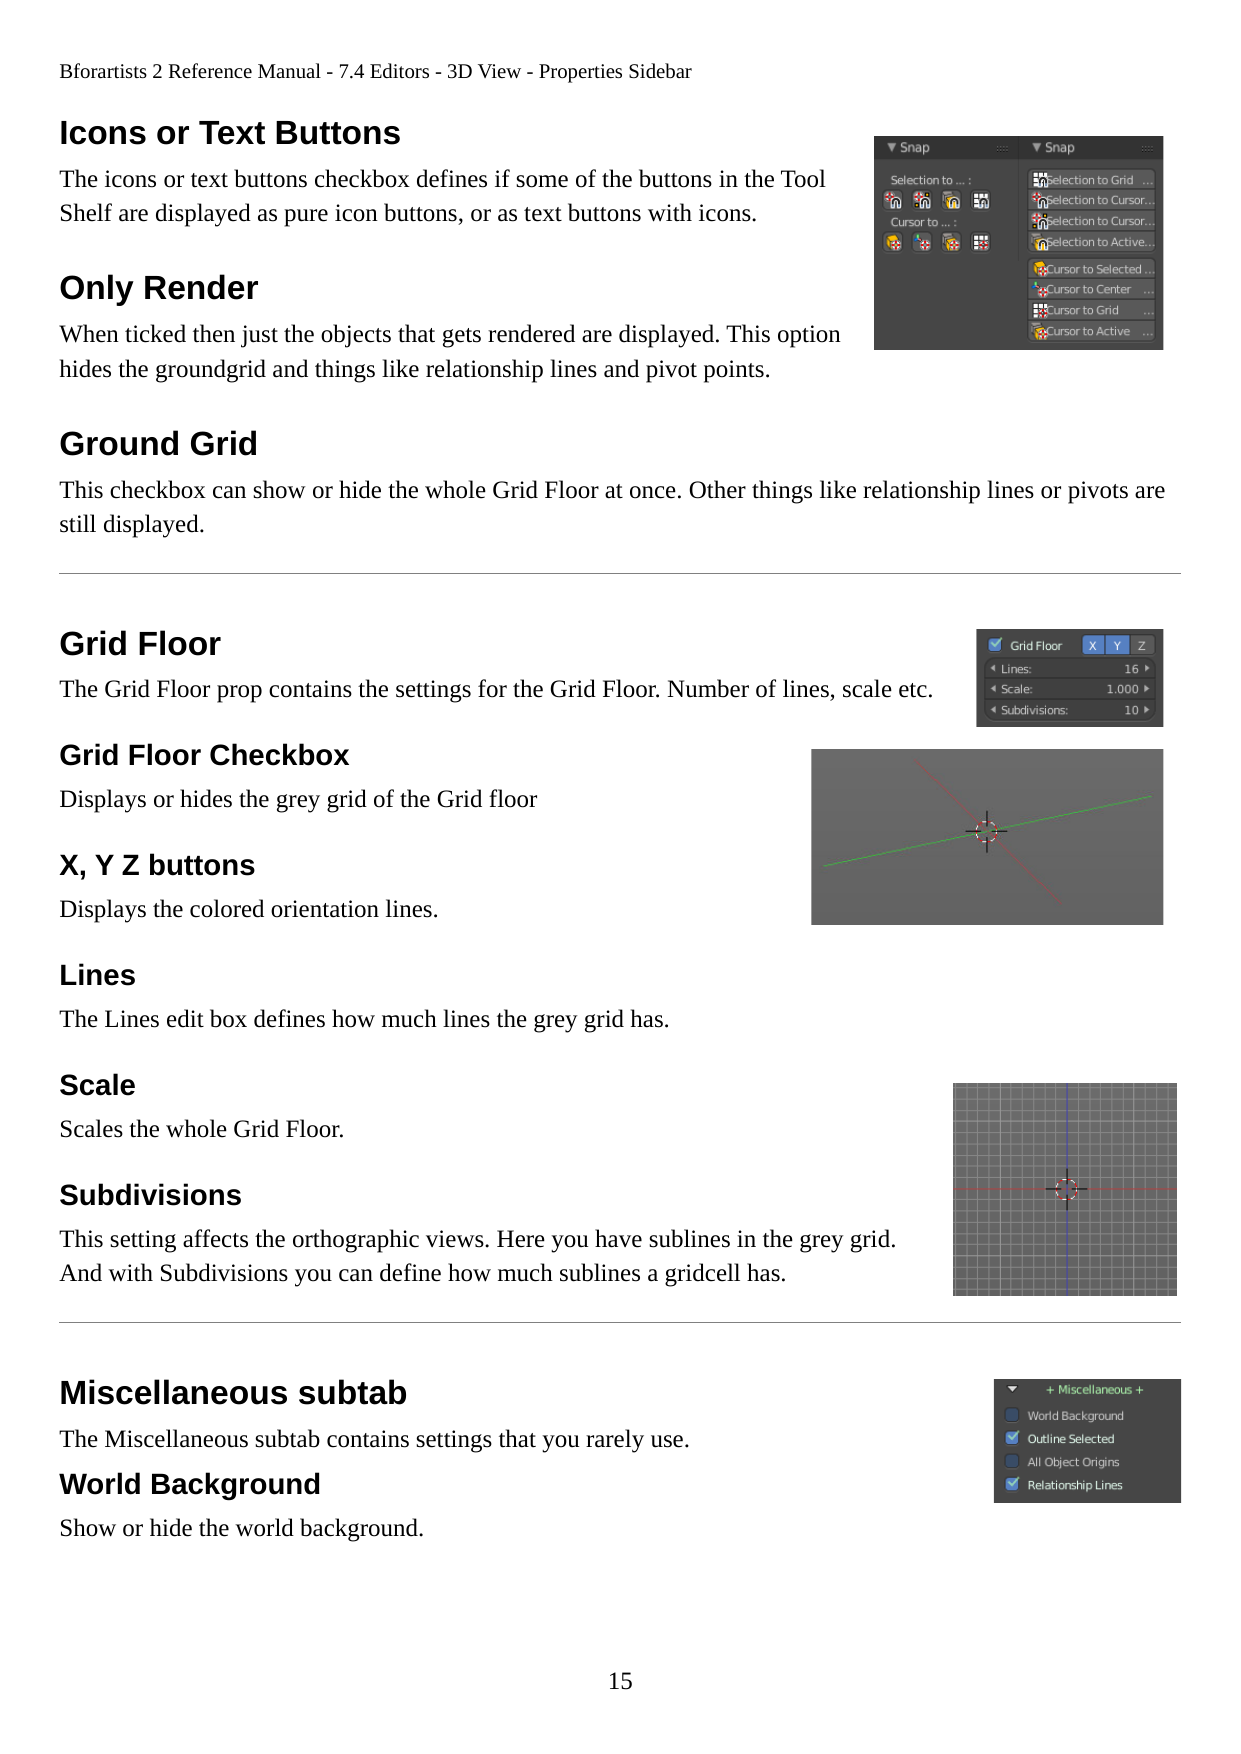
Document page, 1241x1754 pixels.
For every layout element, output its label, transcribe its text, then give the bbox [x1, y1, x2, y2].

subtitle Grid Floor Checkbox [59, 738, 1181, 772]
subtitle Icons or Text Buttons [59, 113, 1181, 151]
subtitle Grid Floor [59, 623, 1181, 662]
picture [811, 749, 1164, 925]
text When ticked then just the objects that gets rendered are displayed. This option hides the groundgrid and things like relationship lines and pivot points. [59, 319, 1181, 382]
text This checkbox can show or hide the whole Grid Floor at once. Other things like relationship lines or pivots are still displayed. [59, 475, 1181, 538]
subtitle Only Render [59, 268, 874, 307]
subtitle World Background [59, 1467, 993, 1501]
text Displays or hides the grey grid of the Grid floor [59, 784, 811, 813]
subtitle [1164, 268, 1181, 307]
text The Grid Floor prop contains the settings for the Grid Floor. Number of lines, scale etc. [59, 674, 976, 703]
subtitle X, Y Z buttons [59, 848, 811, 882]
subtitle Ground Grid [59, 424, 1181, 462]
text Show or hide the world background. [59, 1513, 1181, 1542]
text Displays the colored orientation lines. [59, 894, 811, 923]
text The Lines edit box defines how much lines the grey grid has. [59, 1004, 1181, 1033]
subtitle Miscellaneous subtab [59, 1372, 1181, 1411]
picture [953, 1083, 1177, 1296]
subtitle Lines [59, 958, 1181, 992]
picture [874, 136, 1164, 350]
text This setting affects the orthographic views. Here you have sublines in the grey grid. And with Subdivisions you can define how much sublines a gridcell has. [59, 1224, 953, 1287]
picture [976, 629, 1164, 727]
subtitle Subdivisions [59, 1178, 953, 1211]
text The Miscellaneous subtab contains settings that you rarely use. [59, 1424, 993, 1452]
subtitle Scale [59, 1068, 1181, 1102]
text Scales the whole Grid Floor. [59, 1114, 953, 1143]
text The icons or text buttons checkbox defines if some of the buttons in the Tool Shelf are displayed as pure icon buttons, or as text buttons with icons. [59, 164, 874, 227]
picture [993, 1379, 1182, 1503]
subtitle [1164, 848, 1181, 882]
